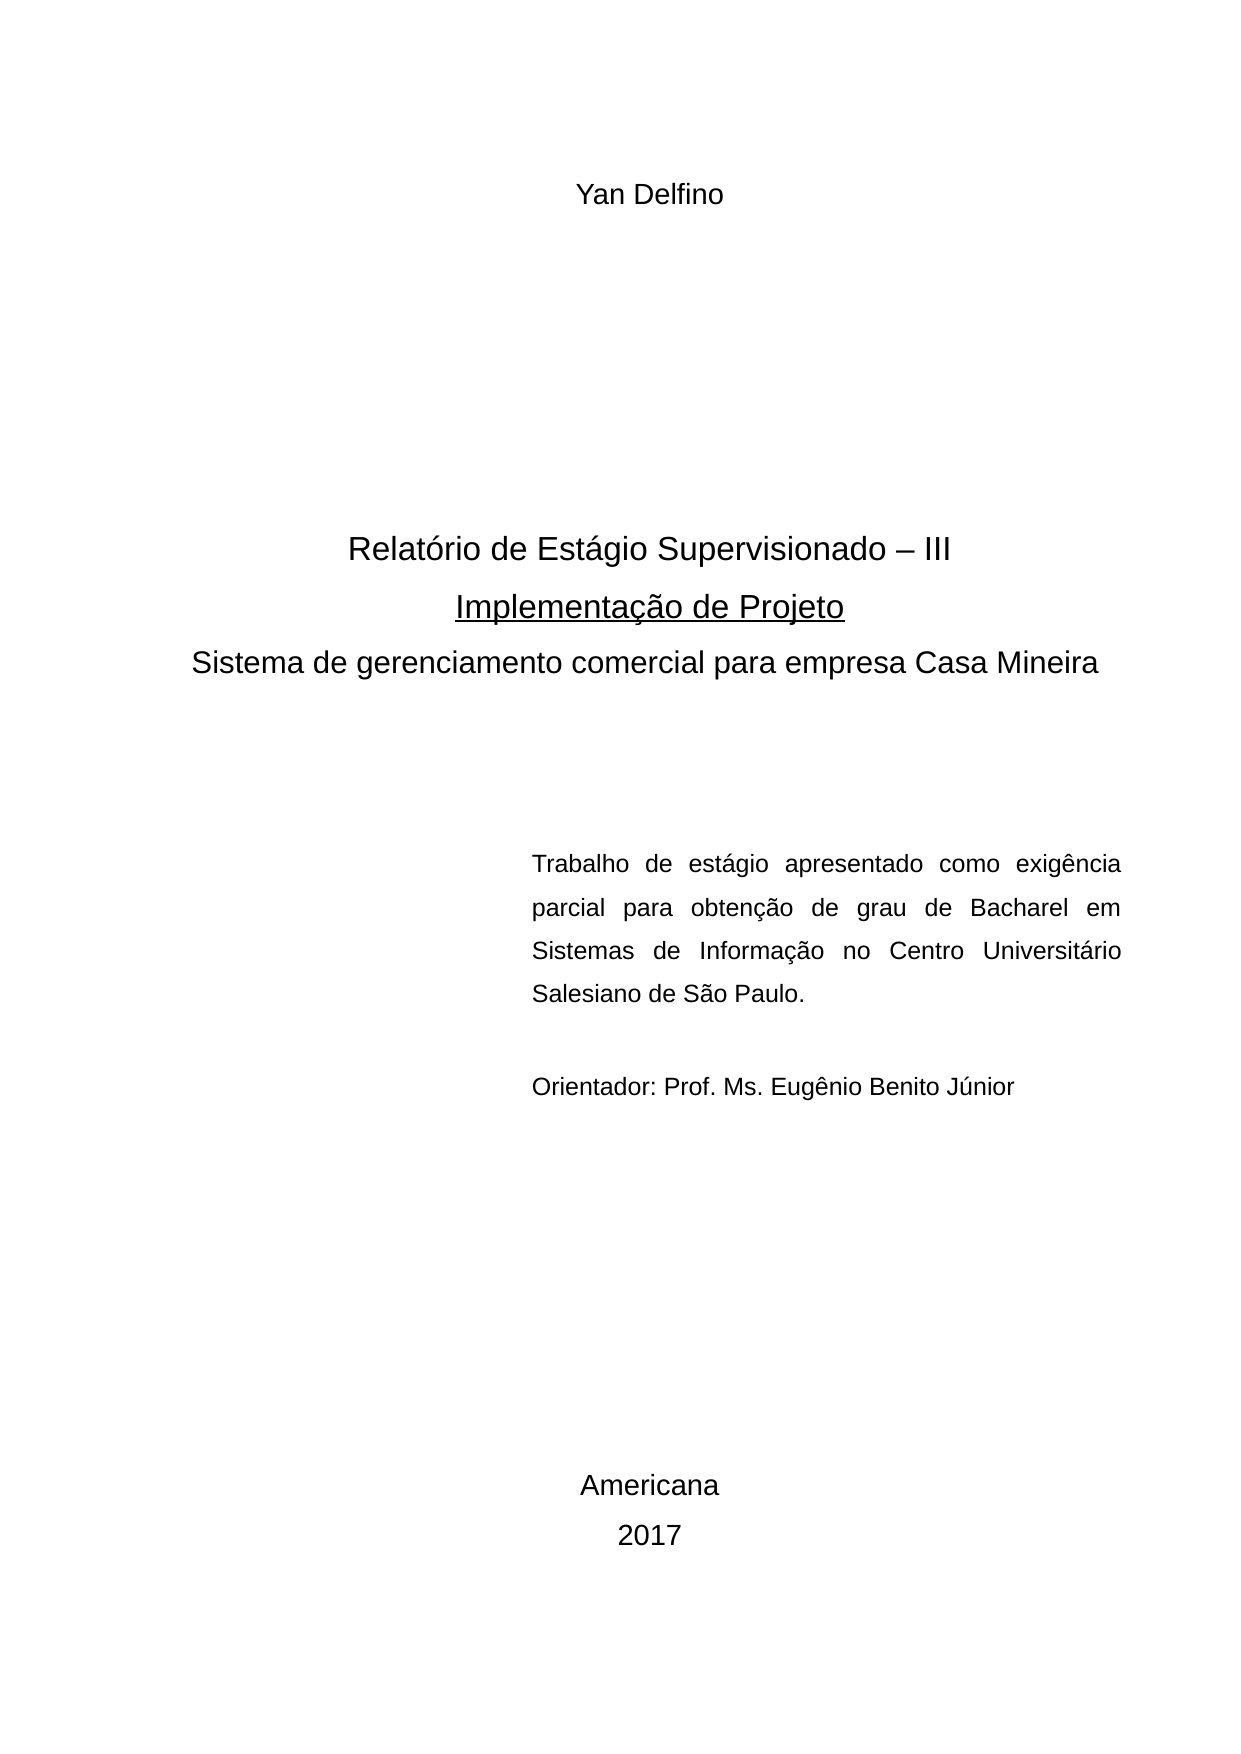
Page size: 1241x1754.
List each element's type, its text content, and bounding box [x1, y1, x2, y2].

text 2017 [177, 1518, 1122, 1551]
text Orientador: Prof. Ms. Eugênio Benito Júnior [532, 1072, 1122, 1101]
text Sistema de gerenciamento comercial para empresa Casa Mineira [177, 644, 1122, 681]
text Implementação de Projeto [177, 587, 1122, 625]
text Trabalho de estágio apresentado como exigência parcial para obtenção de grau de Bacharel em Sistemas de Informação no Centro Universitário Salesiano de São Paulo. [532, 849, 1122, 1007]
text Americana [177, 1467, 1122, 1501]
text Yan Delfino [177, 177, 1122, 211]
text Relatório de Estágio Supervisionado – III [177, 529, 1122, 568]
